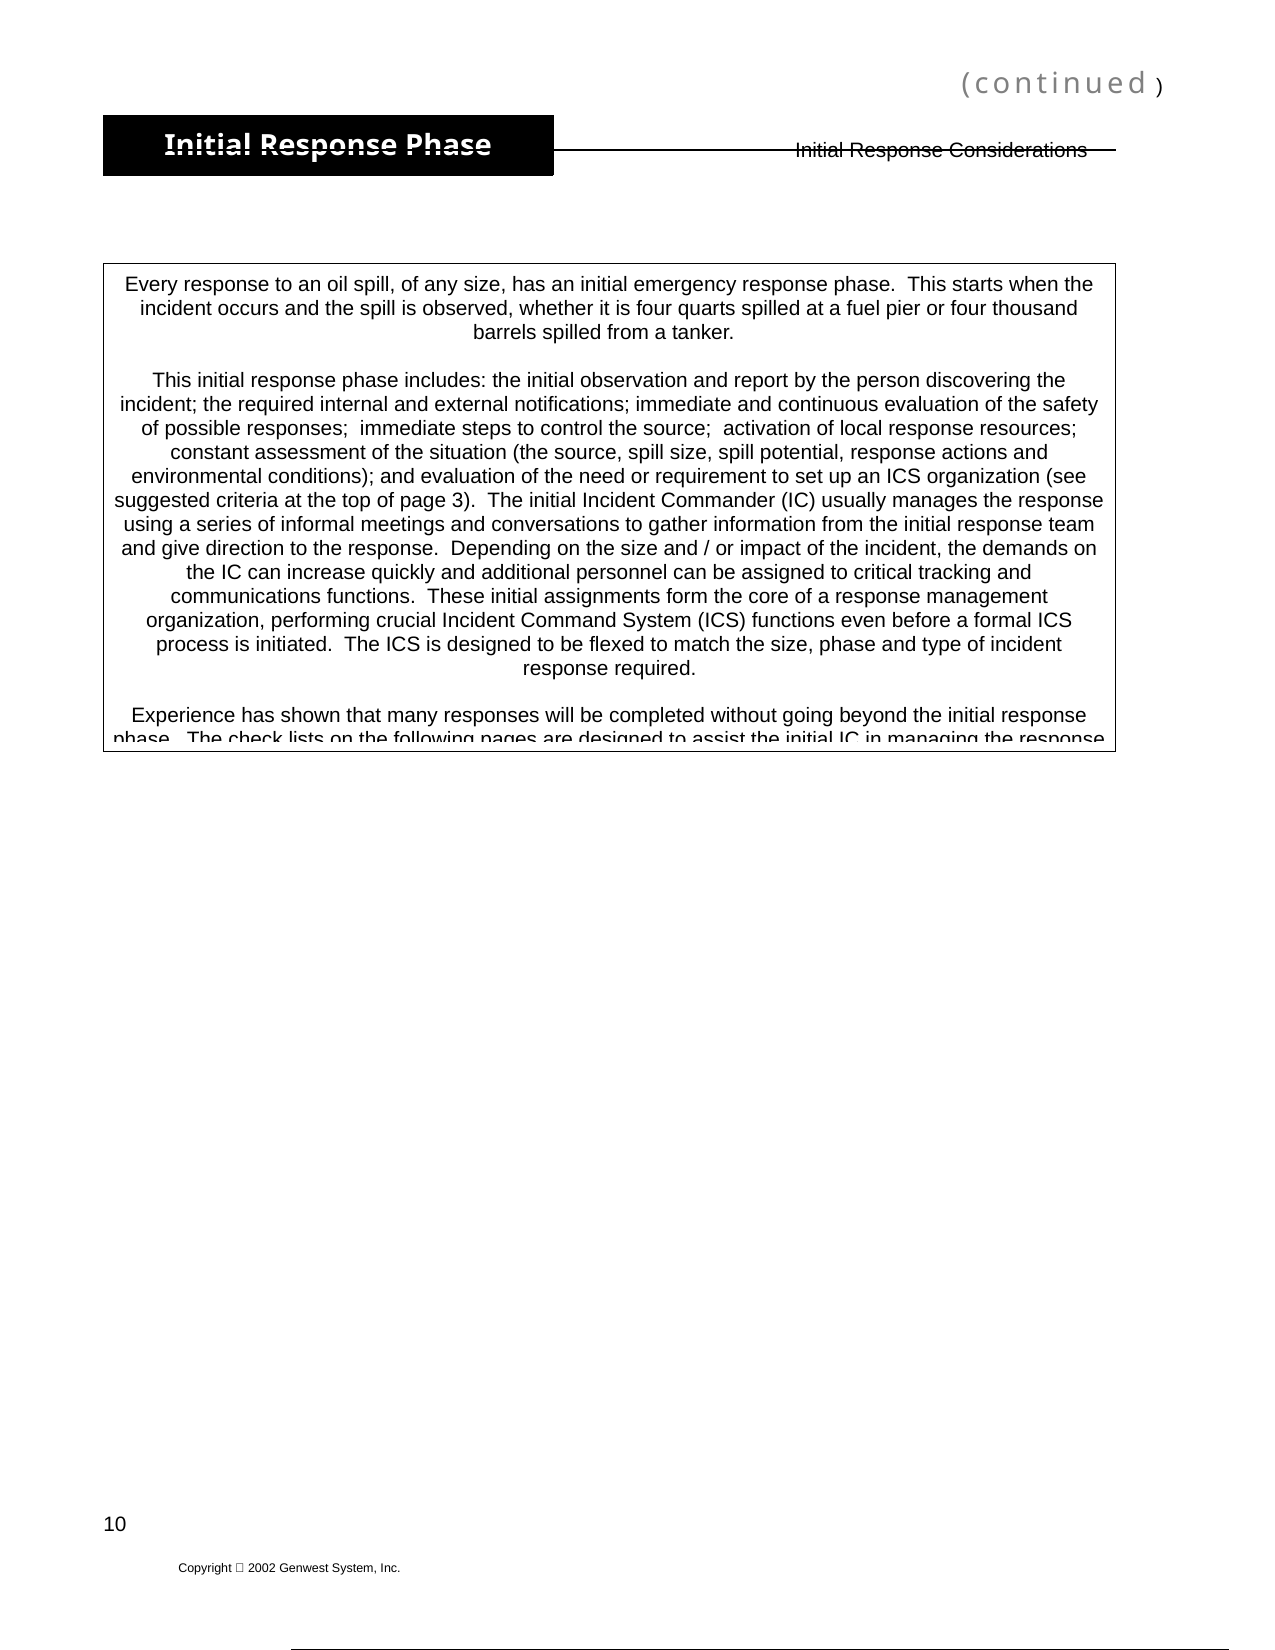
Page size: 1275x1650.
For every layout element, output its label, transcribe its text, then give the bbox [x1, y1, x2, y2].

text Initial Response Considerations [554, 151, 887, 161]
text This initial response phase includes: the initial observation and report by the person discovering the incident; the required internal and external notifications; immediate and continuous evaluation of the safety of possible responses; immediate steps to control the source; activation of local response resources; constant assessment of the situation (the source, spill size, spill potential, response actions and environmental conditions); and evaluation of the need or requirement to set up an ICS organization (see suggested criteria at the top of page 3). The initial Incident Commander (IC) usually manages the response using a series of informal meetings and conversations to gather information from the initial response team and give direction to the response. Depending on the size and / or impact of the incident, the demands on the IC can increase quickly and additional personnel can be assigned to critical tracking and communications functions. These initial assignments form the core of a response management organization, performing crucial Incident Command System (ICS) functions even before a formal ICS process is initiated. The ICS is designed to be flexed to match the size, phase and type of incident response required. [112, 368, 1107, 679]
text Initial Response Considerations [554, 137, 1087, 149]
text Experience has shown that many responses will be completed without going beyond the initial response phase. The check lists on the following pages are designed to assist the initial IC in managing the response and in determining whether or not to launch an ICS organization. [112, 703, 1107, 742]
text Initial Response Considerations [104, 264, 1115, 751]
text Initial Response Considerations [889, 151, 1087, 161]
text Every response to an oil spill, of any size, has an initial emergency response phase. This starts when the incident occurs and the spill is observed, whether it is four quarts spilled at a fuel pier or four thousand barrels spilled from a tanker. [112, 272, 1107, 344]
